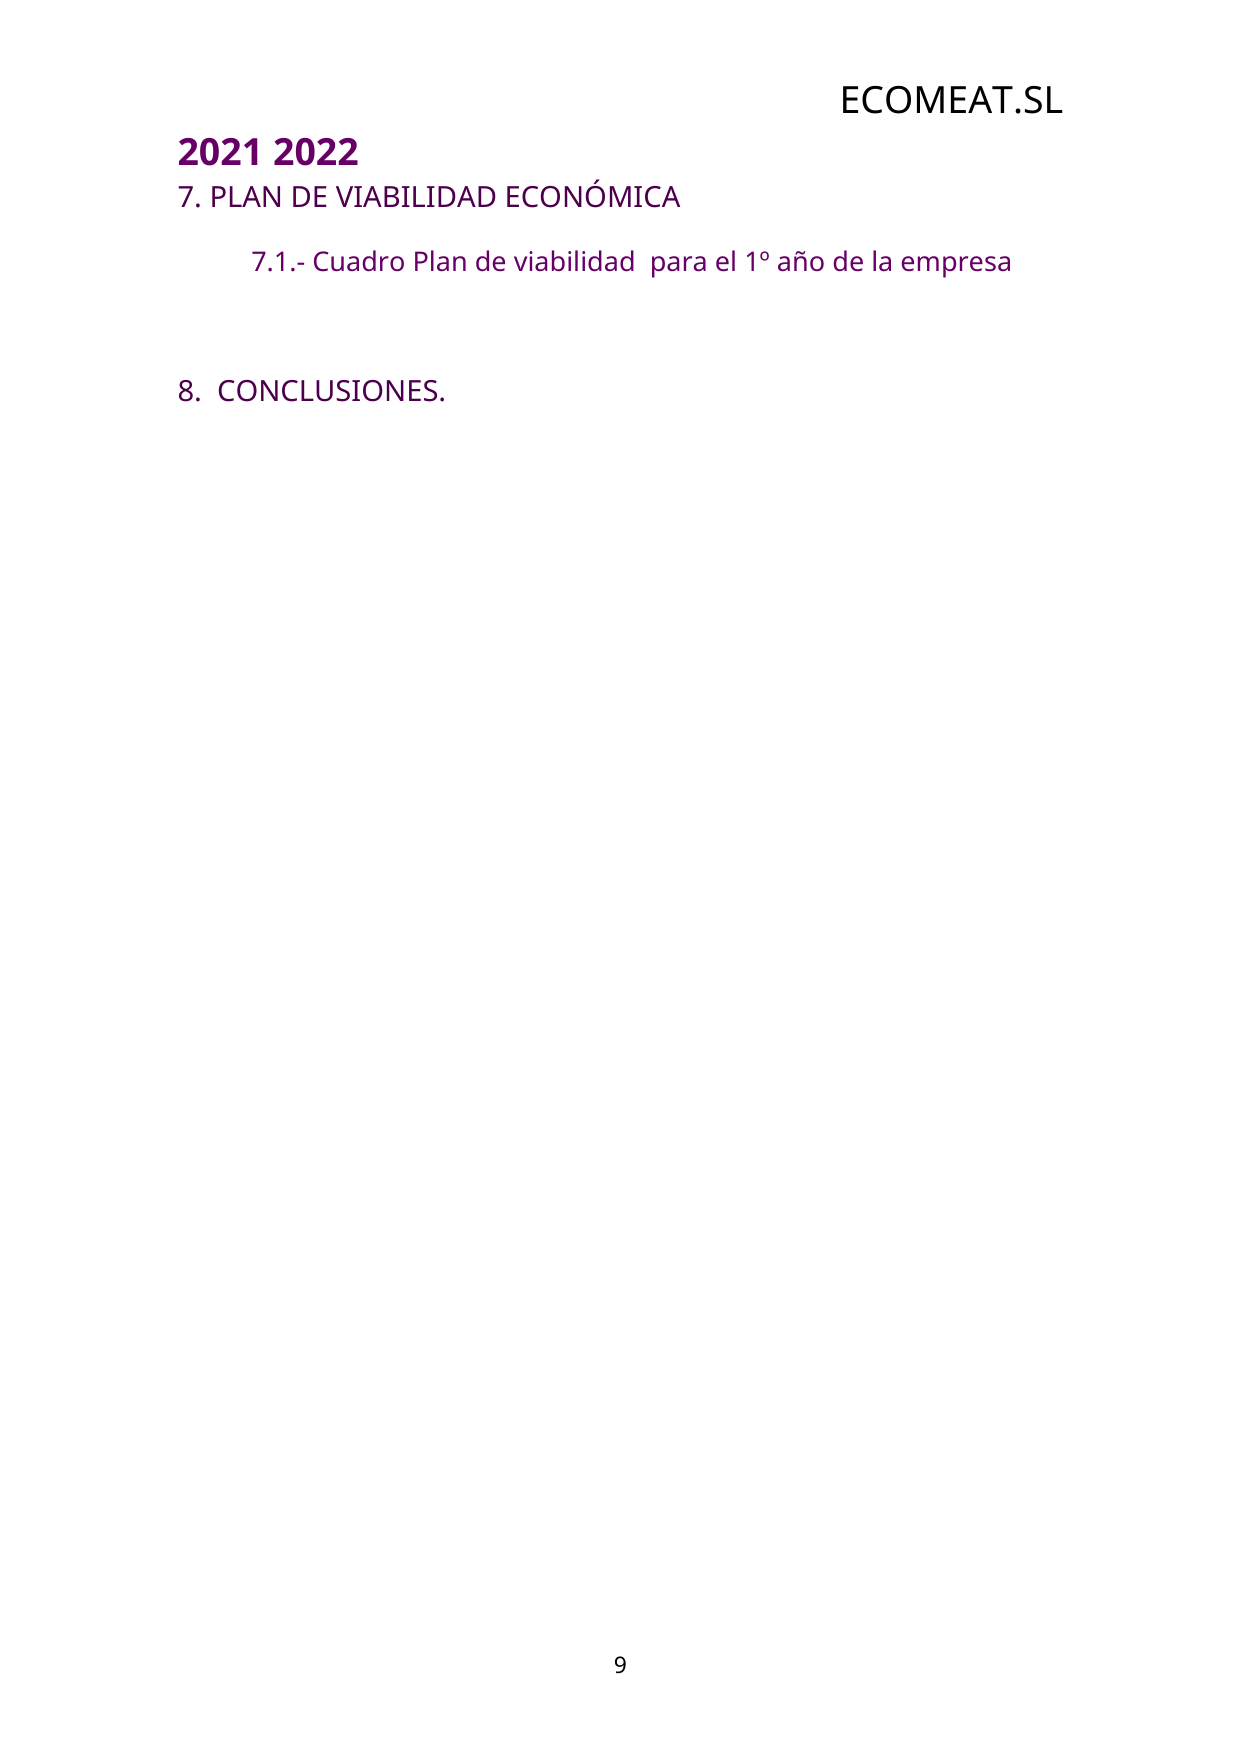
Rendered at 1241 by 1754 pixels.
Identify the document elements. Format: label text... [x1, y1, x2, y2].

subtitle 7. PLAN DE VIABILIDAD ECONÓMICA [177, 176, 1063, 216]
subtitle 8. CONCLUSIONES. [177, 371, 1063, 410]
subtitle 7.1.- Cuadro Plan de viabilidad para el 1º año de la empresa [251, 242, 1063, 279]
